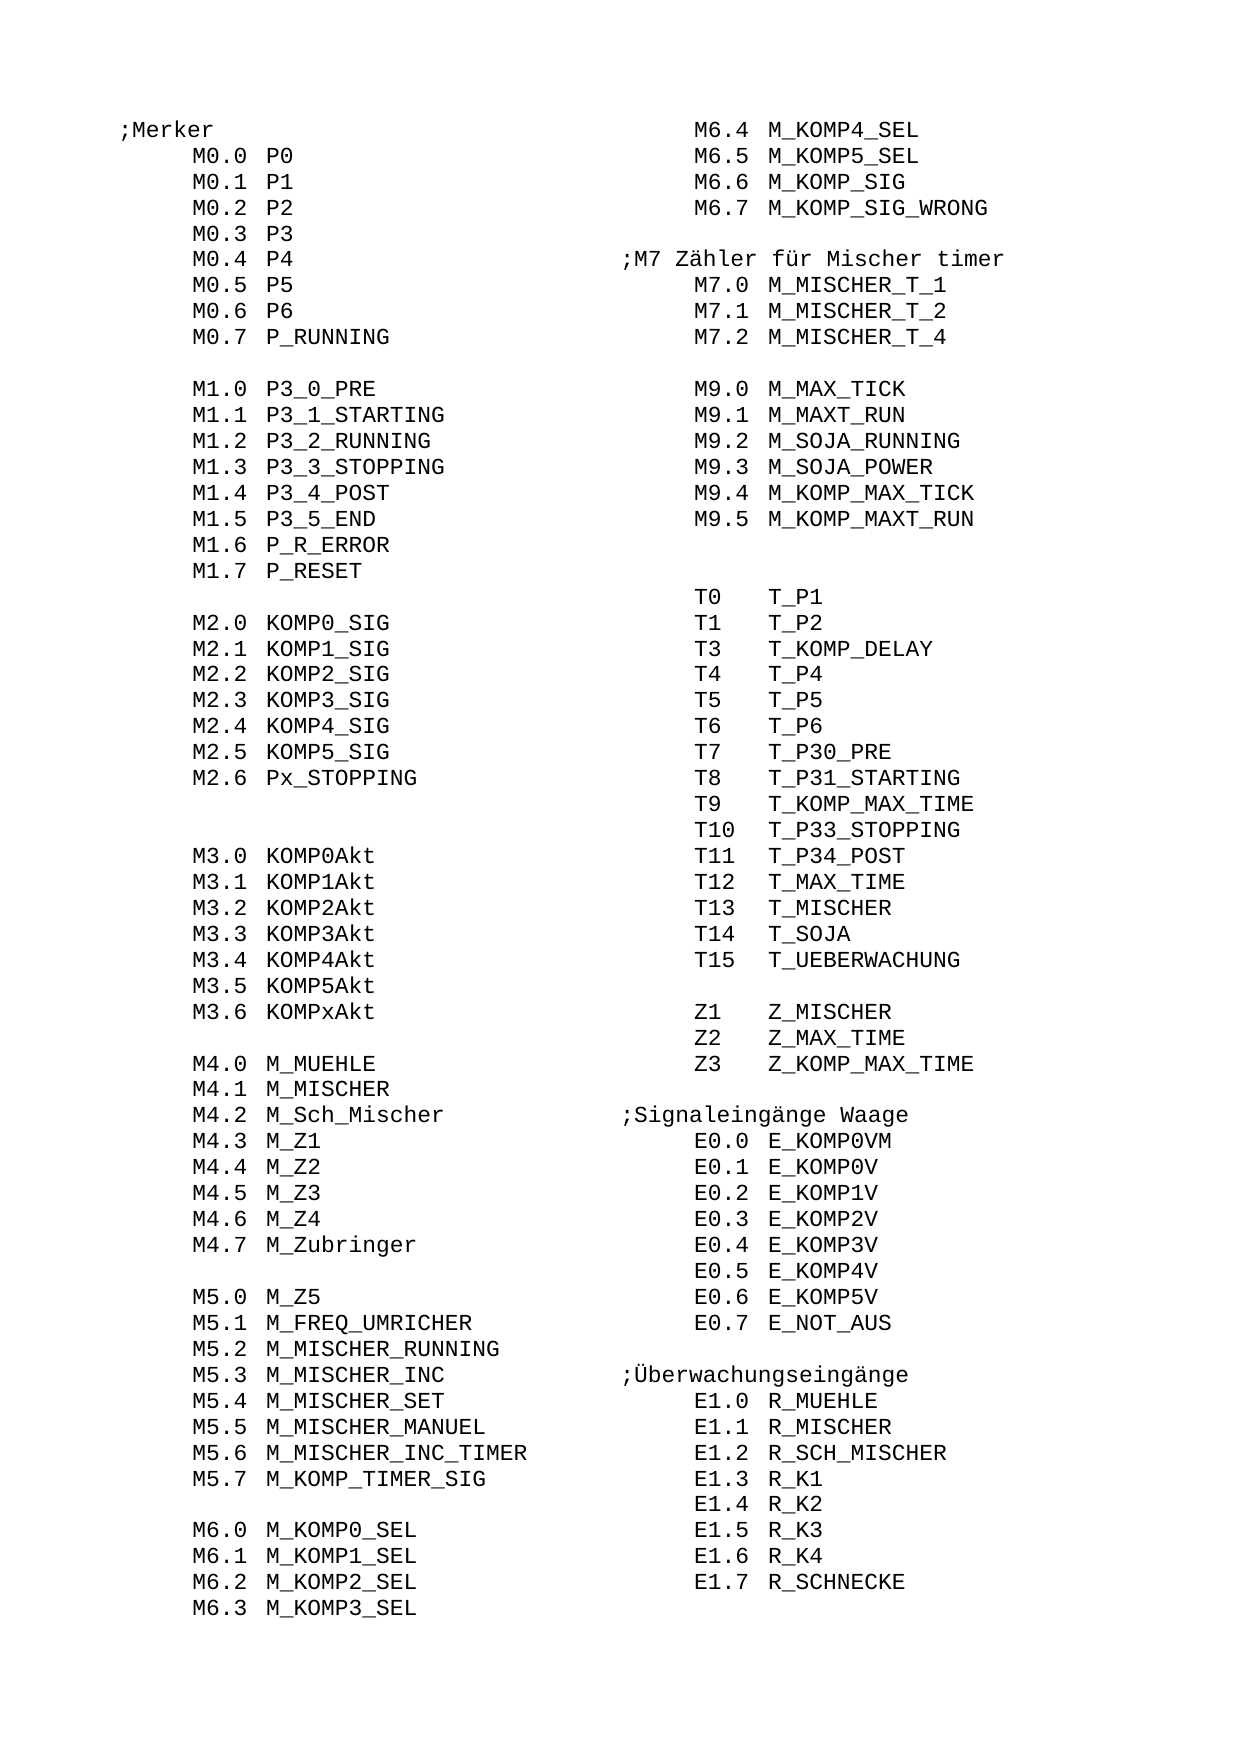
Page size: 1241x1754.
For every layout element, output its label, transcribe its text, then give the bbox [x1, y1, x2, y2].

text T9 T_KOMP_MAX_TIME [620, 792, 1122, 818]
text M7.0 M_MISCHER_T_1 [620, 274, 1122, 300]
text M2.6 Px_STOPPING [118, 767, 620, 792]
text M3.5 KOMP5Akt [118, 974, 620, 1000]
text M9.2 M_SOJA_RUNNING [620, 429, 1122, 455]
text M3.6 KOMPxAkt [118, 1000, 620, 1026]
text ;Signaleingänge Waage [620, 1104, 1122, 1130]
text T15 T_UEBERWACHUNG [620, 948, 1122, 974]
text E0.2 E_KOMP1V [620, 1182, 1122, 1207]
text T10 T_P33_STOPPING [620, 818, 1122, 844]
text M1.4 P3_4_POST [118, 481, 620, 507]
text M6.6 M_KOMP_SIG [620, 170, 1122, 196]
text E1.4 R_K2 [620, 1493, 1122, 1519]
text E0.4 E_KOMP3V [620, 1233, 1122, 1259]
text M0.2 P2 [118, 196, 620, 222]
text M4.6 M_Z4 [118, 1207, 620, 1233]
text M0.0 P0 [118, 144, 620, 170]
text T5 T_P5 [620, 689, 1122, 715]
text M4.0 M_MUEHLE [118, 1052, 620, 1078]
text M0.6 P6 [118, 300, 620, 326]
text M6.1 M_KOMP1_SEL [118, 1545, 620, 1571]
text M7.1 M_MISCHER_T_2 [620, 300, 1122, 326]
text M1.7 P_RESET [118, 559, 620, 585]
text M5.4 M_MISCHER_SET [118, 1389, 620, 1415]
text M4.7 M_Zubringer [118, 1233, 620, 1259]
text M2.0 KOMP0_SIG [118, 611, 620, 637]
text M0.4 P4 [118, 248, 620, 274]
text M0.5 P5 [118, 274, 620, 300]
text M0.1 P1 [118, 170, 620, 196]
text M9.3 M_SOJA_POWER [620, 455, 1122, 481]
text M5.1 M_FREQ_UMRICHER [118, 1311, 620, 1337]
text ;Überwachungseingänge [620, 1363, 1122, 1389]
text M2.3 KOMP3_SIG [118, 689, 620, 715]
text M9.0 M_MAX_TICK [620, 377, 1122, 403]
text T11 T_P34_POST [620, 844, 1122, 870]
text M1.6 P_R_ERROR [118, 533, 620, 559]
text M5.2 M_MISCHER_RUNNING [118, 1337, 620, 1363]
text M5.5 M_MISCHER_MANUEL [118, 1415, 620, 1441]
text M5.3 M_MISCHER_INC [118, 1363, 620, 1389]
text E1.5 R_K3 [620, 1519, 1122, 1545]
text T13 T_MISCHER [620, 896, 1122, 922]
text E1.7 R_SCHNECKE [620, 1571, 1122, 1597]
text ;M7 Zähler für Mischer timer [620, 248, 1122, 274]
text M6.5 M_KOMP5_SEL [620, 144, 1122, 170]
text M4.2 M_Sch_Mischer [118, 1104, 620, 1130]
text M4.4 M_Z2 [118, 1156, 620, 1182]
text T0 T_P1 [620, 585, 1122, 611]
text M3.3 KOMP3Akt [118, 922, 620, 948]
text Z2 Z_MAX_TIME [620, 1026, 1122, 1052]
text M2.1 KOMP1_SIG [118, 637, 620, 663]
text M1.0 P3_0_PRE [118, 377, 620, 403]
text M4.1 M_MISCHER [118, 1078, 620, 1104]
text M5.0 M_Z5 [118, 1285, 620, 1311]
text T8 T_P31_STARTING [620, 767, 1122, 792]
text M5.7 M_KOMP_TIMER_SIG [118, 1467, 620, 1493]
text E0.1 E_KOMP0V [620, 1156, 1122, 1182]
text T7 T_P30_PRE [620, 741, 1122, 767]
text T1 T_P2 [620, 611, 1122, 637]
text T6 T_P6 [620, 715, 1122, 741]
text M1.1 P3_1_STARTING [118, 403, 620, 429]
text M4.3 M_Z1 [118, 1130, 620, 1156]
text M2.4 KOMP4_SIG [118, 715, 620, 741]
text M6.3 M_KOMP3_SEL [118, 1597, 620, 1622]
text E1.0 R_MUEHLE [620, 1389, 1122, 1415]
text E0.3 E_KOMP2V [620, 1207, 1122, 1233]
text Z1 Z_MISCHER [620, 1000, 1122, 1026]
text M7.2 M_MISCHER_T_4 [620, 326, 1122, 352]
text E0.7 E_NOT_AUS [620, 1311, 1122, 1337]
text M2.5 KOMP5_SIG [118, 741, 620, 767]
text E1.3 R_K1 [620, 1467, 1122, 1493]
text T14 T_SOJA [620, 922, 1122, 948]
text M9.5 M_KOMP_MAXT_RUN [620, 507, 1122, 533]
text T12 T_MAX_TIME [620, 870, 1122, 896]
text M9.1 M_MAXT_RUN [620, 403, 1122, 429]
text M3.0 KOMP0Akt [118, 844, 620, 870]
text M4.5 M_Z3 [118, 1182, 620, 1207]
text M6.4 M_KOMP4_SEL [620, 118, 1122, 144]
text M2.2 KOMP2_SIG [118, 663, 620, 689]
text E0.0 E_KOMP0VM [620, 1130, 1122, 1156]
text Z3 Z_KOMP_MAX_TIME [620, 1052, 1122, 1078]
text M3.1 KOMP1Akt [118, 870, 620, 896]
text M1.2 P3_2_RUNNING [118, 429, 620, 455]
text ;Merker [118, 118, 620, 144]
text M3.4 KOMP4Akt [118, 948, 620, 974]
text M3.2 KOMP2Akt [118, 896, 620, 922]
text M6.0 M_KOMP0_SEL [118, 1519, 620, 1545]
text M0.3 P3 [118, 222, 620, 248]
text E1.1 R_MISCHER [620, 1415, 1122, 1441]
text M5.6 M_MISCHER_INC_TIMER [118, 1441, 620, 1467]
text E0.5 E_KOMP4V [620, 1259, 1122, 1285]
text M6.7 M_KOMP_SIG_WRONG [620, 196, 1122, 222]
text E0.6 E_KOMP5V [620, 1285, 1122, 1311]
text M9.4 M_KOMP_MAX_TICK [620, 481, 1122, 507]
text E1.2 R_SCH_MISCHER [620, 1441, 1122, 1467]
text M0.7 P_RUNNING [118, 326, 620, 352]
text M1.5 P3_5_END [118, 507, 620, 533]
text T4 T_P4 [620, 663, 1122, 689]
text T3 T_KOMP_DELAY [620, 637, 1122, 663]
text M6.2 M_KOMP2_SEL [118, 1571, 620, 1597]
text E1.6 R_K4 [620, 1545, 1122, 1571]
text M1.3 P3_3_STOPPING [118, 455, 620, 481]
